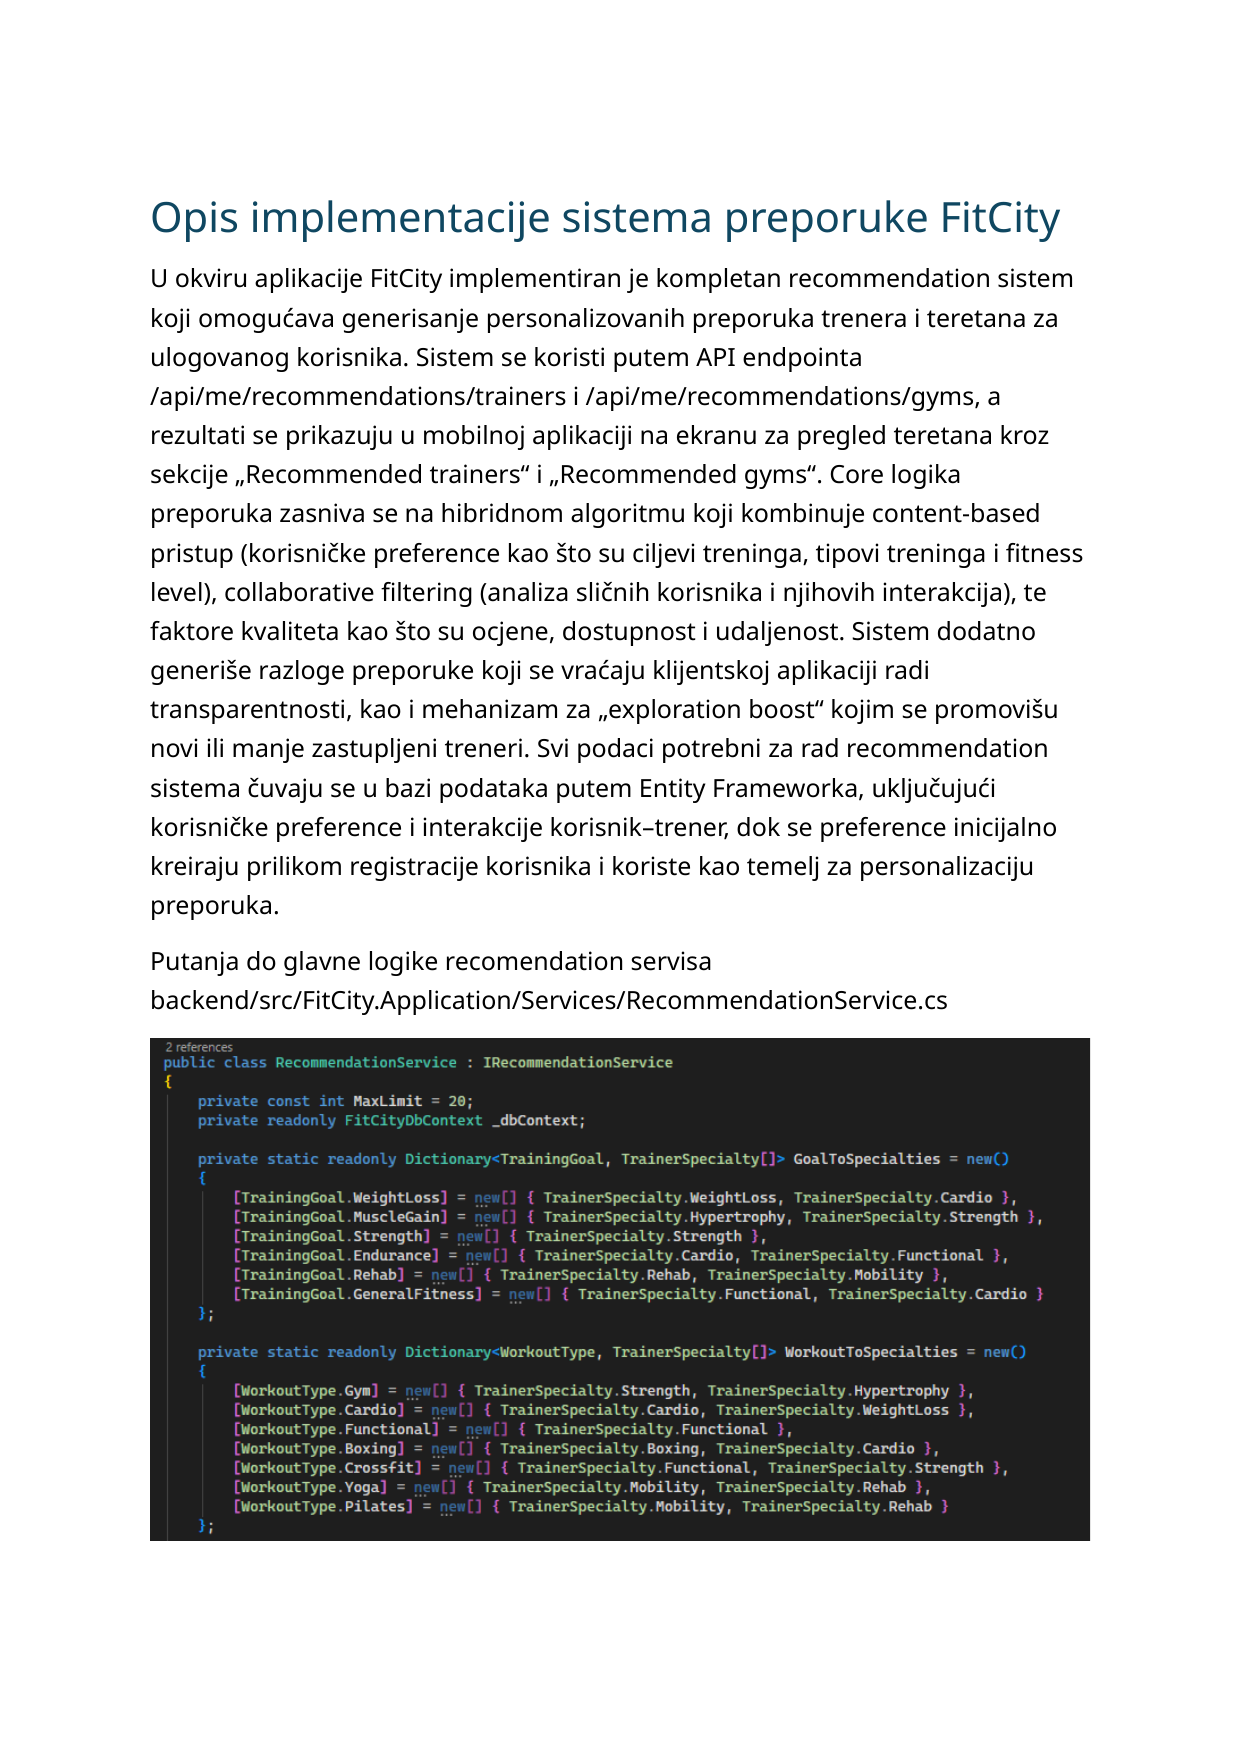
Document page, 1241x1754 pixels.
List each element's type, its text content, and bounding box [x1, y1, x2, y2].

text U okviru aplikacije FitCity implementiran je kompletan recommendation sistem koji omogućava generisanje personalizovanih preporuka trenera i teretana za ulogovanog korisnika. Sistem se koristi putem API endpointa /api/me/recommendations/trainers i /api/me/recommendations/gyms, a rezultati se prikazuju u mobilnoj aplikaciji na ekranu za pregled teretana kroz sekcije „Recommended trainers“ i „Recommended gyms“. Core logika preporuka zasniva se na hibridnom algoritmu koji kombinuje content-based pristup (korisničke preference kao što su ciljevi treninga, tipovi treninga i fitness level), collaborative filtering (analiza sličnih korisnika i njihovih interakcija), te faktore kvaliteta kao što su ocjene, dostupnost i udaljenost. Sistem dodatno generiše razloge preporuke koji se vraćaju klijentskoj aplikaciji radi transparentnosti, kao i mehanizam za „exploration boost“ kojim se promovišu novi ili manje zastupljeni treneri. Svi podaci potrebni za rad recommendation sistema čuvaju se u bazi podataka putem Entity Frameworka, uključujući korisničke preference i interakcije korisnik–trener, dok se preference inicijalno kreiraju prilikom registracije korisnika i koriste kao temelj za personalizaciju preporuka. [150, 261, 1090, 922]
text Putanja do glavne logike recomendation servisa backend/src/FitCity.Application/Services/RecommendationService.cs [150, 943, 1090, 1017]
subtitle Opis implementacije sistema preporuke FitCity [150, 187, 1090, 244]
